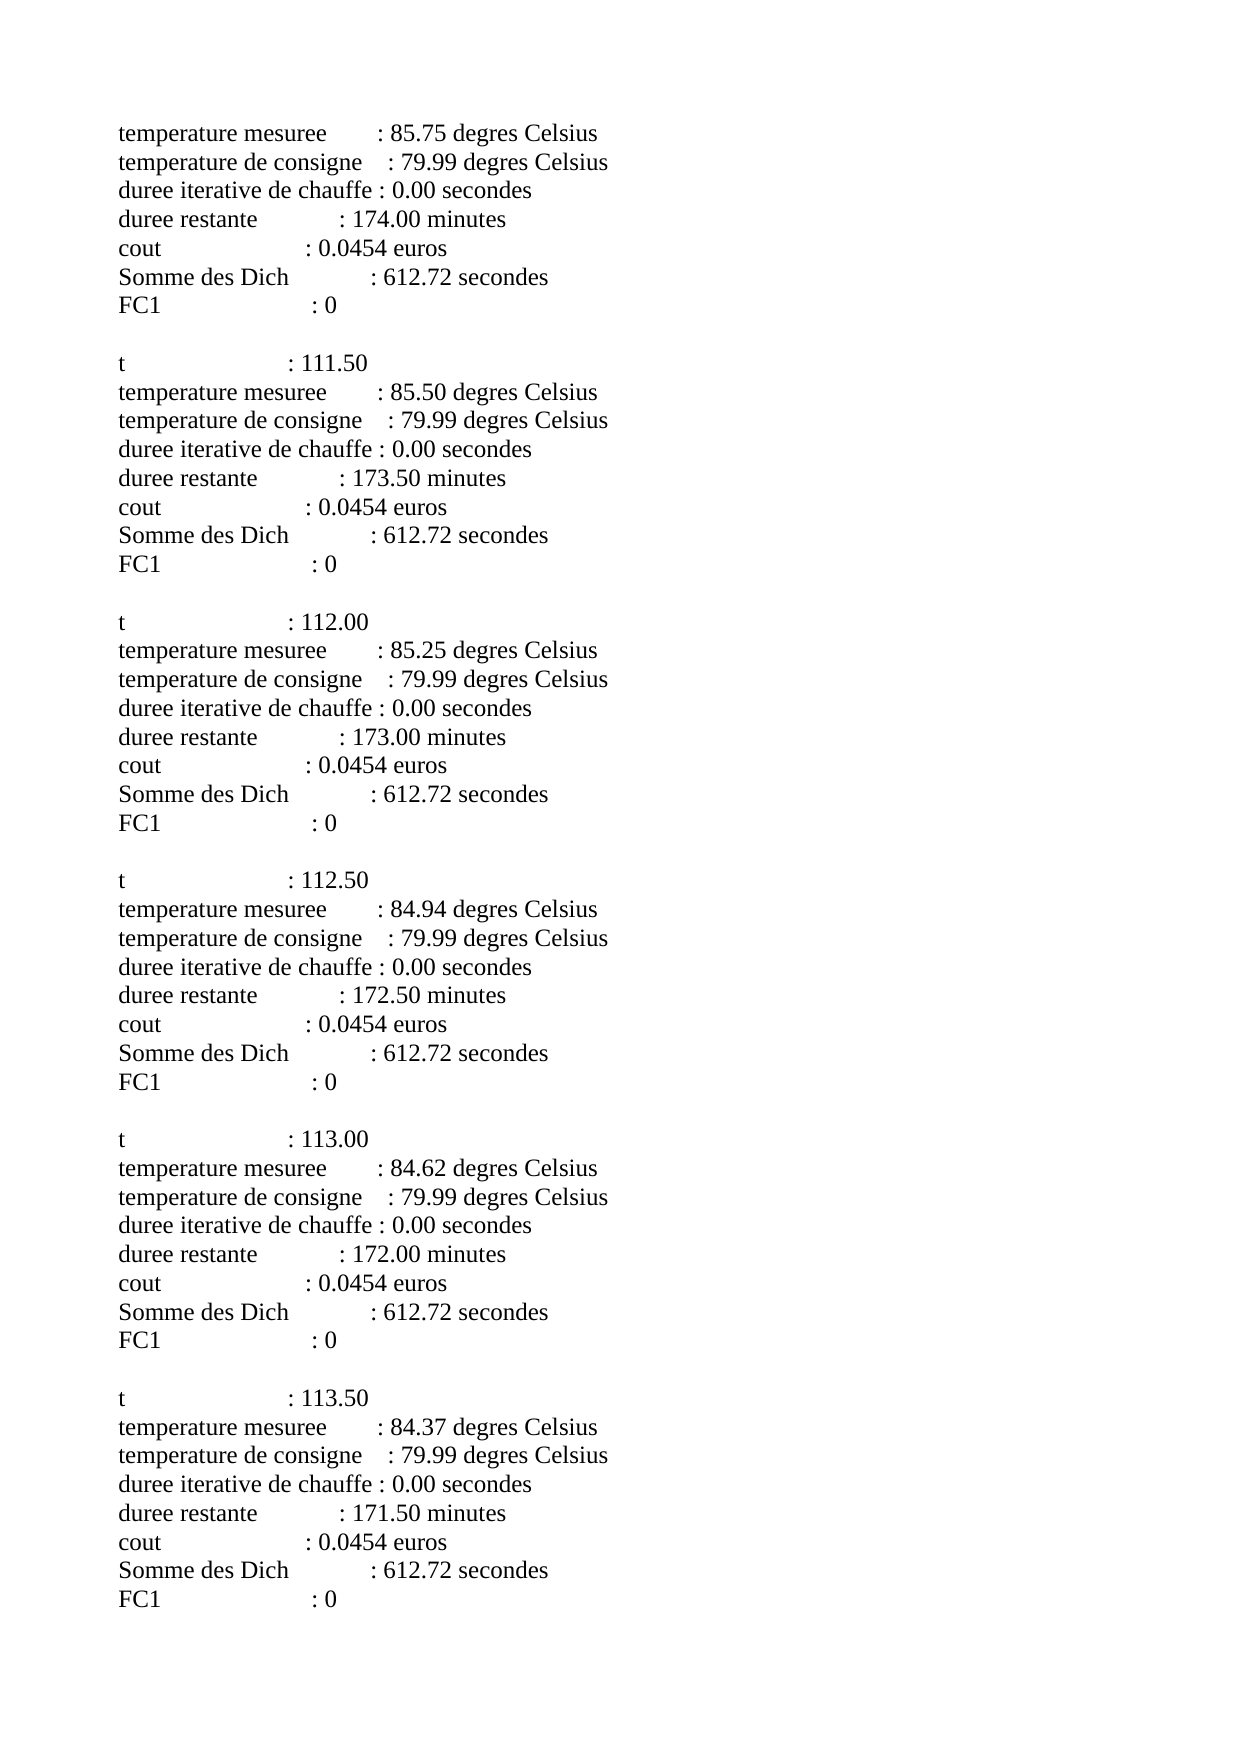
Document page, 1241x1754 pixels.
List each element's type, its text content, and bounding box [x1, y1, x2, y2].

text Somme des Dich : 612.72 secondes [118, 779, 1122, 808]
text temperature de consigne : 79.99 degres Celsius [118, 147, 1122, 176]
text FC1 : 0 [118, 549, 1122, 578]
text temperature mesuree : 84.37 degres Celsius [118, 1412, 1122, 1441]
text cout : 0.0454 euros [118, 751, 1122, 779]
text cout : 0.0454 euros [118, 233, 1122, 262]
text FC1 : 0 [118, 291, 1122, 319]
text t : 113.00 [118, 1124, 1122, 1153]
text temperature mesuree : 84.62 degres Celsius [118, 1153, 1122, 1182]
text duree restante : 171.50 minutes [118, 1498, 1122, 1527]
text temperature de consigne : 79.99 degres Celsius [118, 1182, 1122, 1211]
text FC1 : 0 [118, 1326, 1122, 1354]
text FC1 : 0 [118, 808, 1122, 837]
text Somme des Dich : 612.72 secondes [118, 1556, 1122, 1584]
text Somme des Dich : 612.72 secondes [118, 521, 1122, 549]
text duree iterative de chauffe : 0.00 secondes [118, 176, 1122, 204]
text duree iterative de chauffe : 0.00 secondes [118, 693, 1122, 722]
text FC1 : 0 [118, 1067, 1122, 1096]
text t : 112.00 [118, 607, 1122, 636]
text duree iterative de chauffe : 0.00 secondes [118, 1211, 1122, 1239]
text t : 111.50 [118, 348, 1122, 377]
text Somme des Dich : 612.72 secondes [118, 1038, 1122, 1067]
text temperature de consigne : 79.99 degres Celsius [118, 923, 1122, 952]
text duree iterative de chauffe : 0.00 secondes [118, 952, 1122, 981]
text temperature mesuree : 84.94 degres Celsius [118, 894, 1122, 923]
text duree iterative de chauffe : 0.00 secondes [118, 1469, 1122, 1498]
text t : 113.50 [118, 1383, 1122, 1412]
text temperature mesuree : 85.25 degres Celsius [118, 636, 1122, 664]
text cout : 0.0454 euros [118, 1009, 1122, 1038]
text temperature mesuree : 85.50 degres Celsius [118, 377, 1122, 406]
text duree iterative de chauffe : 0.00 secondes [118, 434, 1122, 463]
text duree restante : 173.50 minutes [118, 463, 1122, 492]
text temperature de consigne : 79.99 degres Celsius [118, 664, 1122, 693]
text cout : 0.0454 euros [118, 1527, 1122, 1556]
text cout : 0.0454 euros [118, 1268, 1122, 1297]
text Somme des Dich : 612.72 secondes [118, 262, 1122, 291]
text duree restante : 172.00 minutes [118, 1239, 1122, 1268]
text duree restante : 174.00 minutes [118, 204, 1122, 233]
text temperature mesuree : 85.75 degres Celsius [118, 118, 1122, 147]
text temperature de consigne : 79.99 degres Celsius [118, 1441, 1122, 1469]
text t : 112.50 [118, 866, 1122, 894]
text Somme des Dich : 612.72 secondes [118, 1297, 1122, 1326]
text duree restante : 172.50 minutes [118, 981, 1122, 1009]
text duree restante : 173.00 minutes [118, 722, 1122, 751]
text temperature de consigne : 79.99 degres Celsius [118, 406, 1122, 434]
text cout : 0.0454 euros [118, 492, 1122, 521]
text FC1 : 0 [118, 1584, 1122, 1613]
